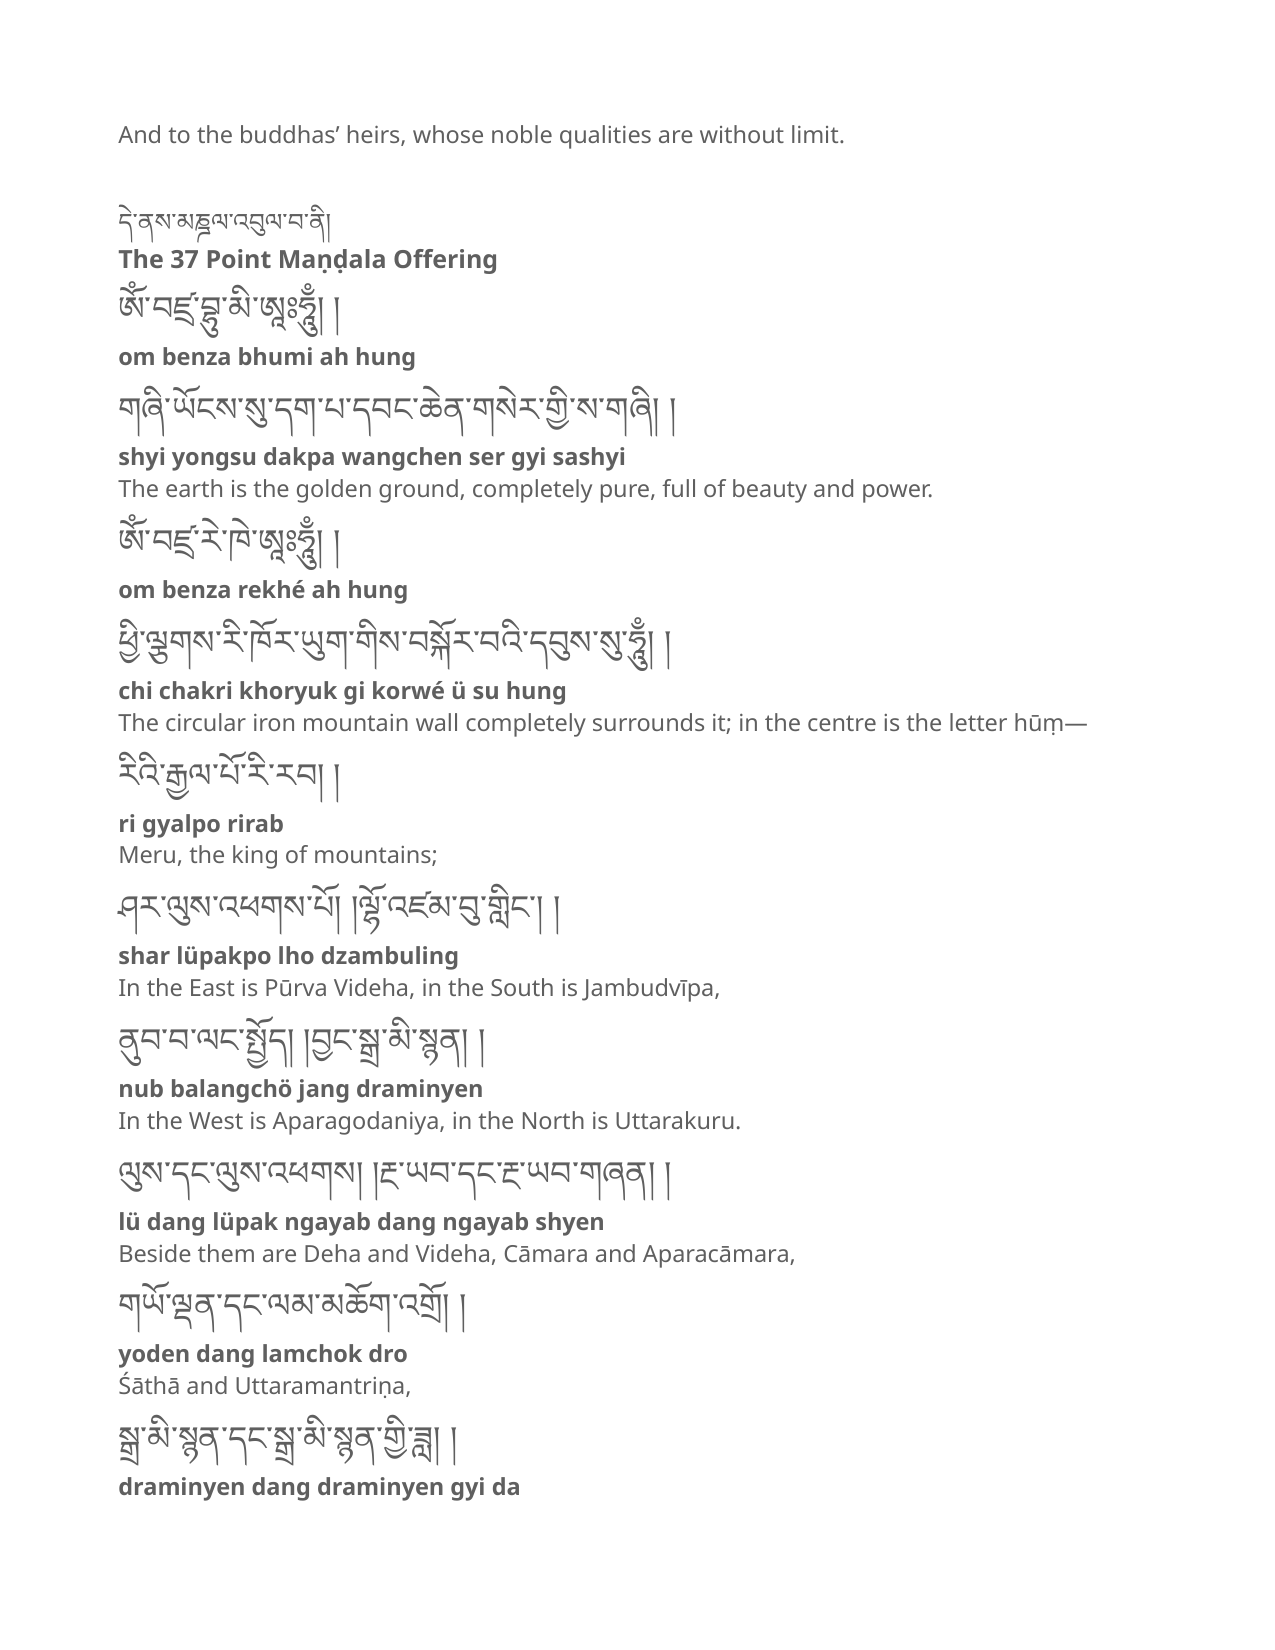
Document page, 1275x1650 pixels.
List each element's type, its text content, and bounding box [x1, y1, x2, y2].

text ནུབ་བ་ལང་སྤྱོད། །བྱང་སྒྲ་མི་སྙན། ། [118, 1016, 1157, 1066]
text om benza bhumi ah hung [118, 340, 1157, 372]
text ཤར་ལུས་འཕགས་པོ། །ལྷོ་འཛམ་བུ་གླིང༌། ། [118, 883, 1157, 933]
text lü dang lüpak ngayab dang ngayab shyen [118, 1205, 1157, 1237]
text And to the buddhas’ heirs, whose noble qualities are without limit. [118, 118, 1157, 150]
text shar lüpakpo lho dzambuling [118, 939, 1157, 972]
text draminyen dang draminyen gyi da [118, 1470, 1157, 1502]
text The earth is the golden ground, completely pure, full of beauty and power. [118, 473, 1157, 505]
text ལུས་དང་ལུས་འཕགས། །རྔ་ཡབ་དང་རྔ་ཡབ་གཞན། ། [118, 1149, 1157, 1199]
text shyi yongsu dakpa wangchen ser gyi sashyi [118, 441, 1157, 473]
text The circular iron mountain wall completely surrounds it; in the centre is the letter hūṃ— [118, 706, 1157, 738]
text Beside them are Deha and Videha, Cāmara and Aparacāmara, [118, 1237, 1157, 1269]
text In the East is Pūrva Videha, in the South is Jambudvīpa, [118, 972, 1157, 1003]
text རིའི་རྒྱལ་པོ་རི་རབ། ། [118, 751, 1157, 801]
text nub balangchö jang draminyen [118, 1072, 1157, 1104]
text ri gyalpo rirab [118, 807, 1157, 839]
text yoden dang lamchok dro [118, 1338, 1157, 1370]
text ཕྱི་ལྕགས་རི་ཁོར་ཡུག་གིས་བསྐོར་བའི་དབུས་སུ་ཧཱུྃ། ། [118, 618, 1157, 668]
text གཞི་ཡོངས་སུ་དག་པ་དབང་ཆེན་གསེར་གྱི་ས་གཞི། ། [118, 384, 1157, 434]
text In the West is Aparagodaniya, in the North is Uttarakuru. [118, 1104, 1157, 1136]
text om benza rekhé ah hung [118, 573, 1157, 605]
text ཨོཾ་བཛྲ་རེ་ཁེ་ཨཱཿཧཱུྃ། ། [118, 517, 1157, 567]
text ཨོཾ་བཛྲ་བྷུ་མི་ཨཱཿཧཱུྃ། ། [118, 284, 1157, 334]
text Meru, the king of mountains; [118, 839, 1157, 871]
text chi chakri khoryuk gi korwé ü su hung [118, 674, 1157, 706]
text The 37 Point Maṇḍala Offering [118, 241, 1157, 275]
text Śāthā and Uttaramantriṇa, [118, 1370, 1157, 1402]
text སྒྲ་མི་སྙན་དང་སྒྲ་མི་སྙན་གྱི་ཟླ། ། [118, 1414, 1157, 1464]
text གཡོ་ལྡན་དང་ལམ་མཆོག་འགྲོ། ། [118, 1281, 1157, 1331]
text དེ་ནས་མཎྜལ་འབུལ་བ་ནི། [118, 204, 1157, 241]
